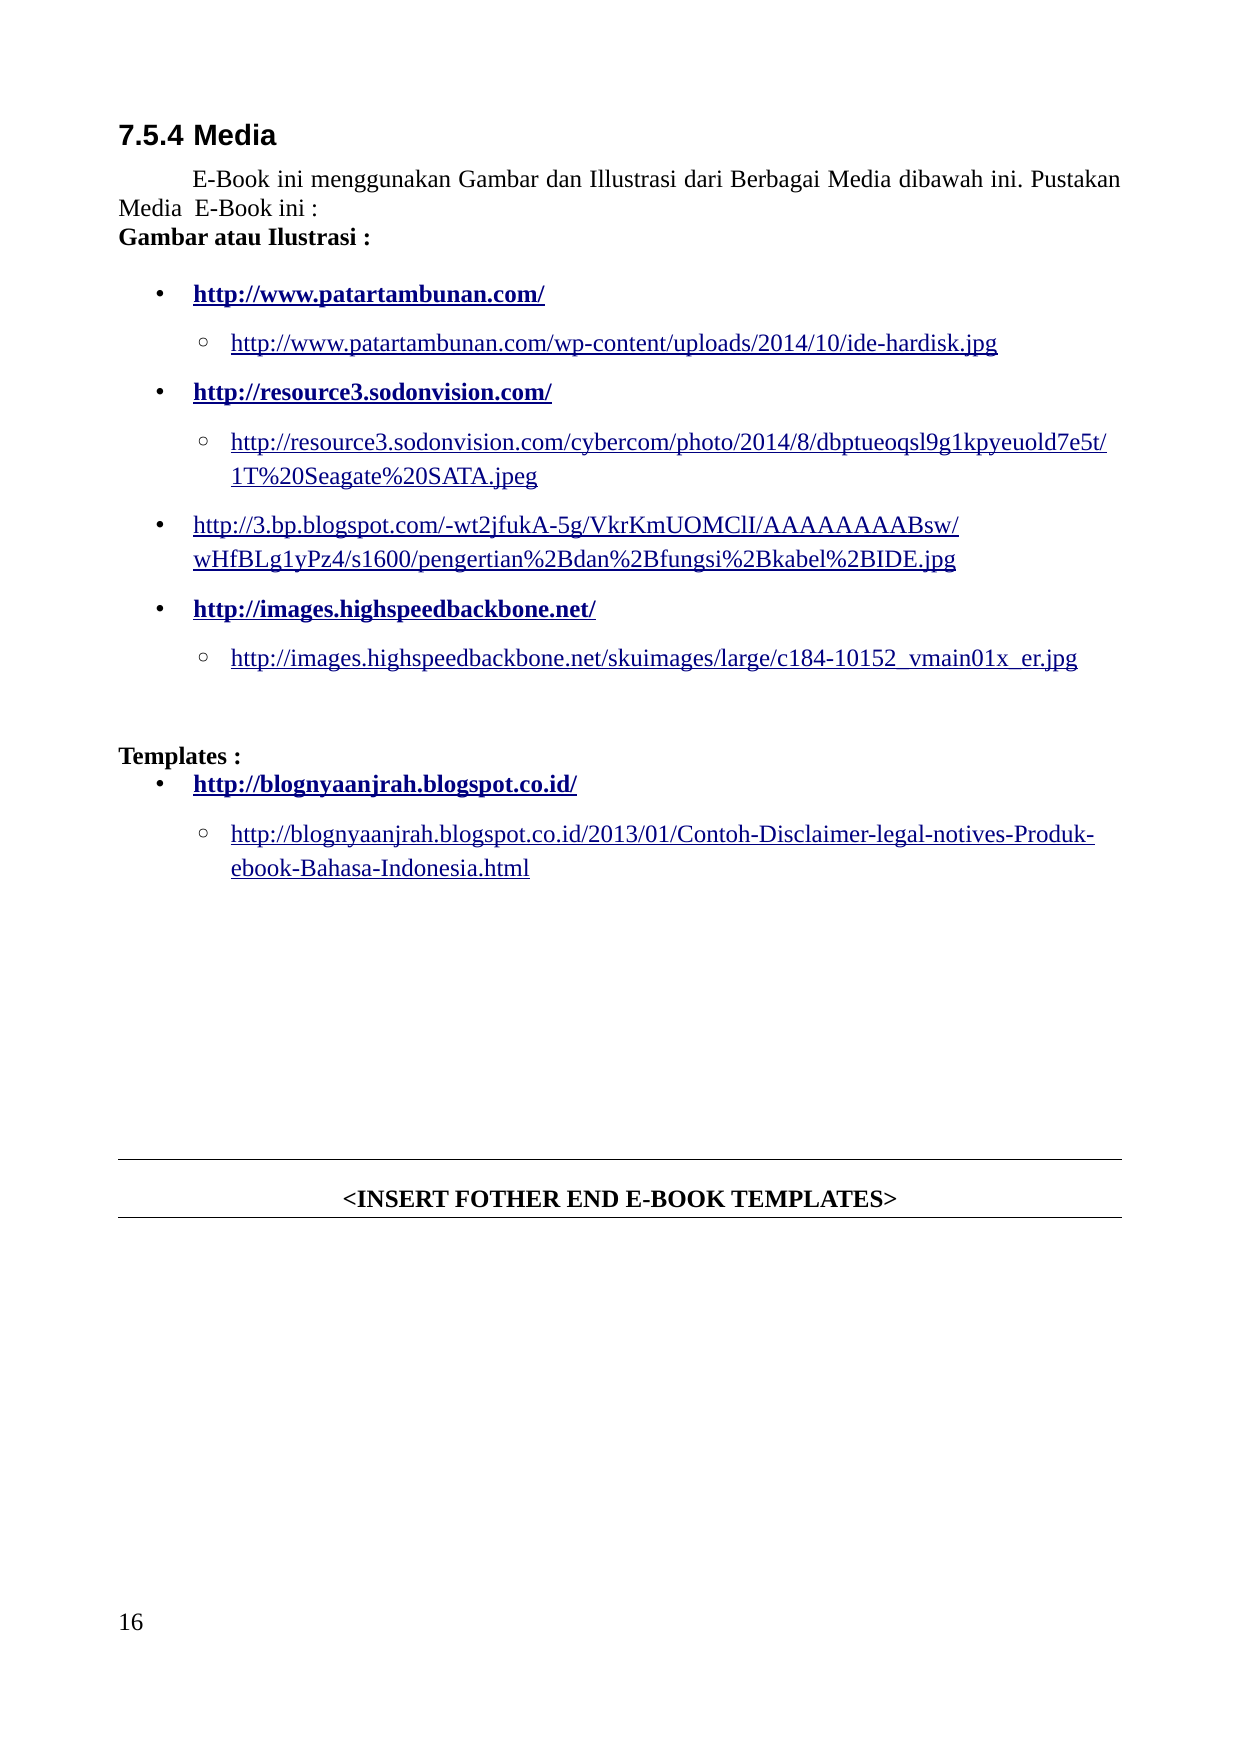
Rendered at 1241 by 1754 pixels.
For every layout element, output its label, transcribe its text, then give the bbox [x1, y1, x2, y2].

subtitle Media [118, 118, 1122, 152]
list http://blognyaanjrah.blogspot.co.id/2013/01/Contoh-Disclaimer-legal-notives-Produk-ebook-Bahasa-Indonesia.html [193, 819, 1122, 882]
text Gambar atau Ilustrasi : [118, 222, 1122, 251]
list http://www.patartambunan.com/wp-content/uploads/2014/10/ide-hardisk.jpg [193, 328, 1122, 357]
text Templates : [118, 741, 1122, 769]
list http://images.highspeedbackbone.net/skuimages/large/c184-10152_vmain01x_er.jpg [193, 643, 1122, 671]
list http://resource3.sodonvision.com/ [156, 377, 1122, 406]
text E-Book ini menggunakan Gambar dan Illustrasi dari Berbagai Media dibawah ini. Pustakan Media E-Book ini : [118, 164, 1122, 222]
list http://www.patartambunan.com/ [156, 279, 1122, 308]
text <INSERT FOTHER END E-BOOK TEMPLATES> [118, 1179, 1122, 1217]
list http://images.highspeedbackbone.net/ [156, 594, 1122, 622]
list http://blognyaanjrah.blogspot.co.id/ [156, 769, 1122, 798]
list http://3.bp.blogspot.com/-wt2jfukA-5g/VkrKmUOMClI/AAAAAAAABsw/wHfBLg1yPz4/s1600/pengertian%2Bdan%2Bfungsi%2Bkabel%2BIDE.jpg [156, 510, 1122, 573]
list http://resource3.sodonvision.com/cybercom/photo/2014/8/dbptueoqsl9g1kpyeuold7e5t/1T%20Seagate%20SATA.jpeg [193, 427, 1122, 490]
